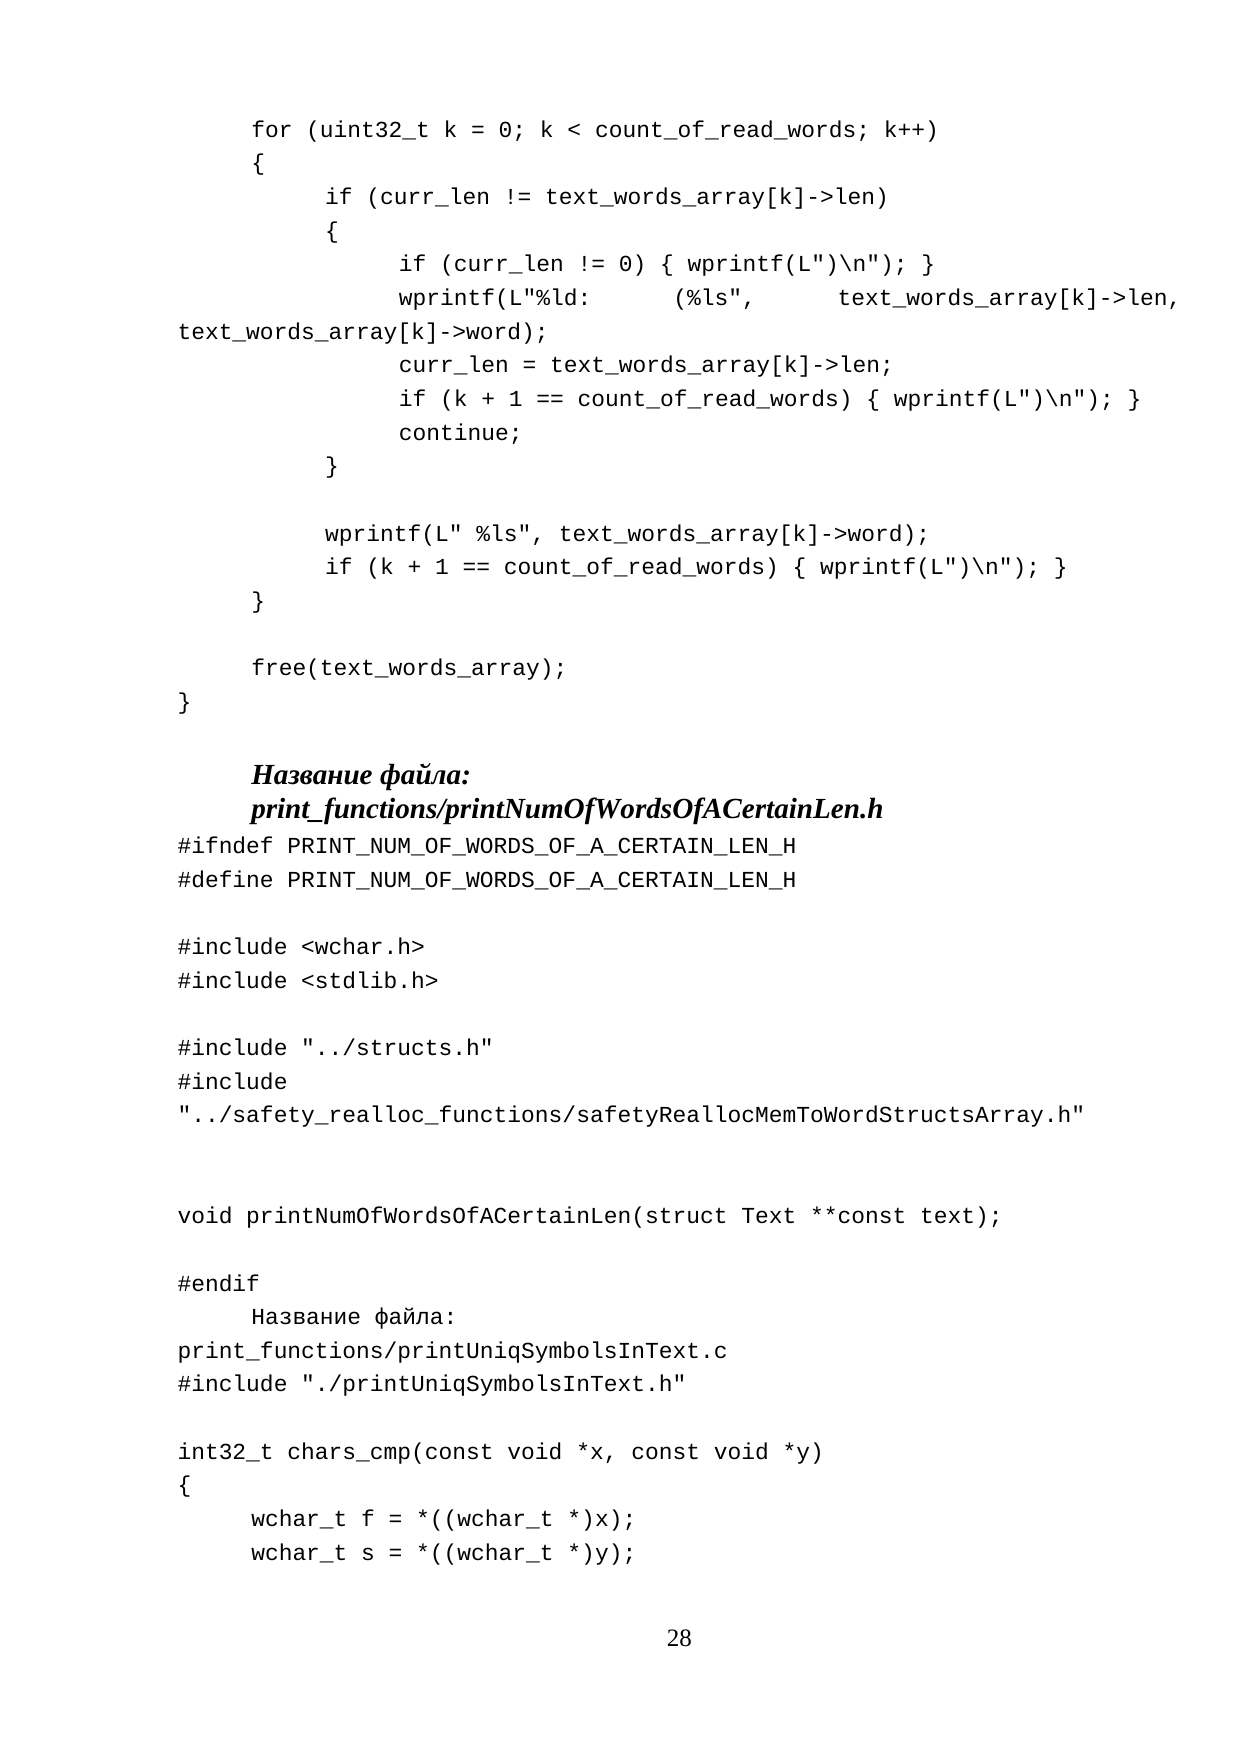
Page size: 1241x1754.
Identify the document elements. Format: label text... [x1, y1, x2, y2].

text { [177, 152, 1181, 178]
text free(text_words_array); [177, 656, 1181, 682]
text #include <wchar.h> [177, 935, 1181, 961]
text Название файла: [177, 1306, 1181, 1331]
text { [177, 1474, 1181, 1500]
text #include <stdlib.h> [177, 969, 1181, 995]
text #include "../safety_realloc_functions/safetyReallocMemToWordStructsArray.h" [177, 1070, 1181, 1129]
text print_functions/printNumOfWordsOfACertainLen.h [177, 791, 1181, 824]
text if (k + 1 == count_of_read_words) { wprintf(L")\n"); } [177, 387, 1181, 413]
text if (curr_len != text_words_array[k]->len) [177, 185, 1181, 211]
text wchar_t f = *((wchar_t *)x); [177, 1507, 1181, 1533]
text wprintf(L" %ls", text_words_array[k]->word); [177, 522, 1181, 548]
text curr_len = text_words_array[k]->len; [177, 354, 1181, 379]
text continue; [177, 421, 1181, 447]
text #endif [177, 1272, 1181, 1298]
text if (curr_len != 0) { wprintf(L")\n"); } [177, 253, 1181, 279]
text int32_t chars_cmp(const void *x, const void *y) [177, 1440, 1181, 1466]
text #include "./printUniqSymbolsInText.h" [177, 1373, 1181, 1399]
text } [177, 690, 1181, 716]
text { [177, 219, 1181, 245]
text #define PRINT_NUM_OF_WORDS_OF_A_CERTAIN_LEN_H [177, 868, 1181, 894]
text for (uint32_t k = 0; k < count_of_read_words; k++) [177, 118, 1181, 144]
text wchar_t s = *((wchar_t *)y); [177, 1541, 1181, 1567]
text } [177, 454, 1181, 481]
text print_functions/printUniqSymbolsInText.c [177, 1339, 1181, 1365]
text void printNumOfWordsOfACertainLen(struct Text **const text); [177, 1204, 1181, 1231]
text } [177, 589, 1181, 615]
text Название файла: [177, 757, 1181, 791]
text #ifndef PRINT_NUM_OF_WORDS_OF_A_CERTAIN_LEN_H [177, 834, 1181, 860]
text #include "../structs.h" [177, 1036, 1181, 1062]
text if (k + 1 == count_of_read_words) { wprintf(L")\n"); } [177, 556, 1181, 581]
text wprintf(L"%ld: (%ls", text_words_array[k]->len, text_words_array[k]->word); [177, 286, 1181, 346]
